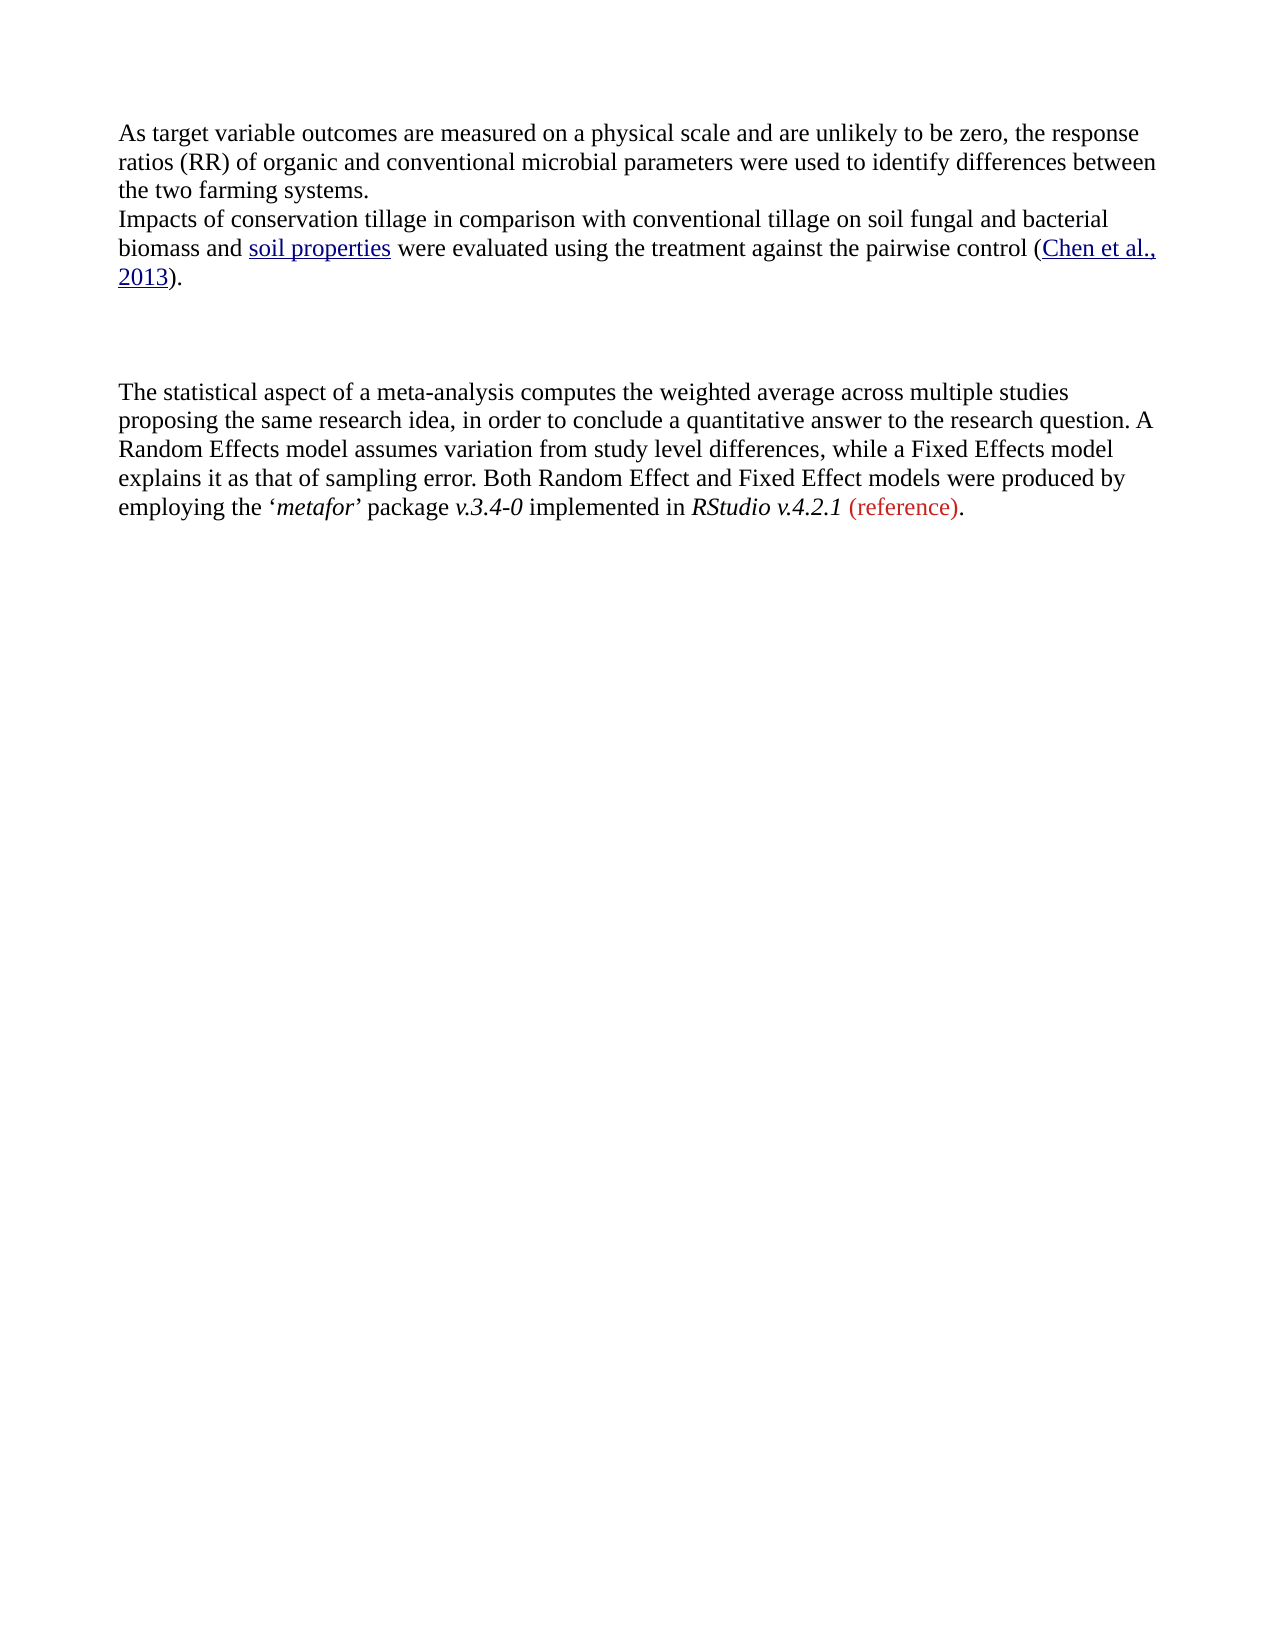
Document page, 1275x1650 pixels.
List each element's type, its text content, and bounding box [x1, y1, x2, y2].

text As target variable outcomes are measured on a physical scale and are unlikely to be zero, the response ratios (RR) of organic and conventional microbial parameters were used to identify differences between the two farming systems. [118, 118, 1157, 204]
text The statistical aspect of a meta-analysis computes the weighted average across multiple studies proposing the same research idea, in order to conclude a quantitative answer to the research question. A Random Effects model assumes variation from study level differences, while a Fixed Effects model explains it as that of sampling error. Both Random Effect and Fixed Effect models were produced by employing the ‘metafor’ package v.3.4-0 implemented in RStudio v.4.2.1 (reference). [118, 377, 1157, 521]
text Impacts of conservation tillage in comparison with conventional tillage on soil fungal and bacterial biomass and soil properties were evaluated using the treatment against the pairwise control (Chen et al., 2013). [118, 204, 1157, 291]
